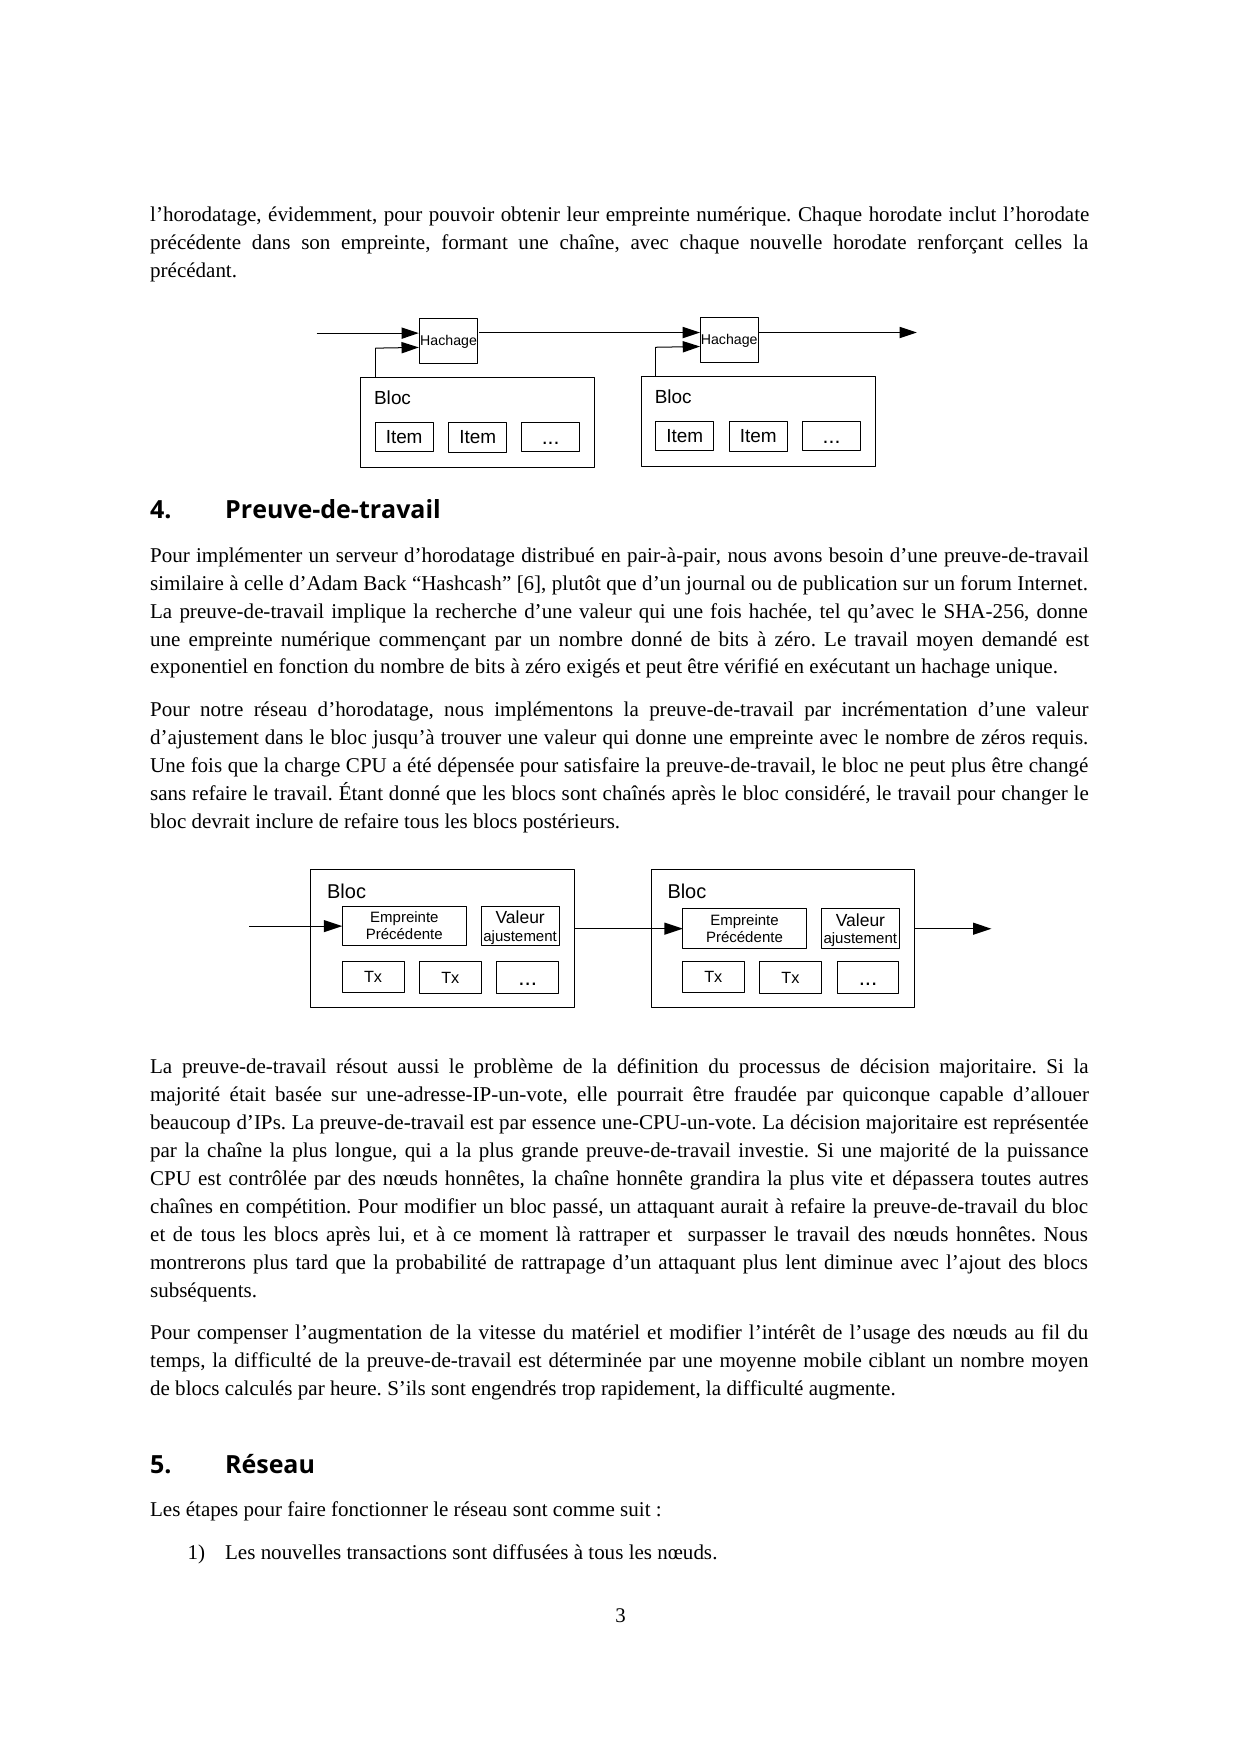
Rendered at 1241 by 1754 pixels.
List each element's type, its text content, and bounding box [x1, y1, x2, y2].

text Pour compenser l’augmentation de la vitesse du matériel et modifier l’intérêt de l’usage des nœuds au fil du temps, la difficulté de la preuve-de-travail est déterminée par une moyenne mobile ciblant un nombre moyen de blocs calculés par heure. S’ils sont engendrés trop rapidement, la difficulté augmente. [150, 1321, 1091, 1400]
text Les étapes pour faire fonctionner le réseau sont comme suit : [150, 1498, 1091, 1521]
text Pour notre réseau d’horodatage, nous implémentons la preuve-de-travail par incrémentation d’une valeur d’ajustement dans le bloc jusqu’à trouver une valeur qui donne une empreinte avec le nombre de zéros requis. Une fois que la charge CPU a été dépensée pour satisfaire la preuve-de-travail, le bloc ne peut plus être changé sans refaire le travail. Étant donné que les blocs sont chaînés après le bloc considéré, le travail pour changer le bloc devrait inclure de refaire tous les blocs postérieurs. [150, 698, 1091, 833]
list Les nouvelles transactions sont diffusées à tous les nœuds. [187, 1540, 1091, 1564]
subtitle 5. Réseau [150, 1446, 1091, 1480]
text Pour implémenter un serveur d’horodatage distribué en pair-à-pair, nous avons besoin d’une preuve-de-travail similaire à celle d’Adam Back “Hashcash” [6], plutôt que d’un journal ou de publication sur un forum Internet. La preuve-de-travail implique la recherche d’une valeur qui une fois hachée, tel qu’avec le SHA-256, donne une empreinte numérique commençant par un nombre donné de bits à zéro. Le travail moyen demandé est exponentiel en fonction du nombre de bits à zéro exigés et peut être vérifié en exécutant un hachage unique. [150, 543, 1091, 678]
subtitle 4. Preuve-de-travail [150, 492, 1091, 526]
text l’horodatage, évidemment, pour pouvoir obtenir leur empreinte numérique. Chaque horodate inclut l’horodate précédente dans son empreinte, formant une chaîne, avec chaque nouvelle horodate renforçant celles la précédant. [150, 203, 1091, 282]
text La preuve-de-travail résout aussi le problème de la définition du processus de décision majoritaire. Si la majorité était basée sur une-adresse-IP-un-vote, elle pourrait être fraudée par quiconque capable d’allouer beaucoup d’IPs. La preuve-de-travail est par essence une-CPU-un-vote. La décision majoritaire est représentée par la chaîne la plus longue, qui a la plus grande preuve-de-travail investie. Si une majorité de la puissance CPU est contrôlée par des nœuds honnêtes, la chaîne honnête grandira la plus vite et dépassera toutes autres chaînes en compétition. Pour modifier un bloc passé, un attaquant aurait à refaire la preuve-de-travail du bloc et de tous les blocs après lui, et à ce moment là rattraper et surpasser le travail des nœuds honnêtes. Nous montrerons plus tard que la probabilité de rattrapage d’un attaquant plus lent diminue avec l’ajout des blocs subséquents. [150, 1055, 1091, 1302]
